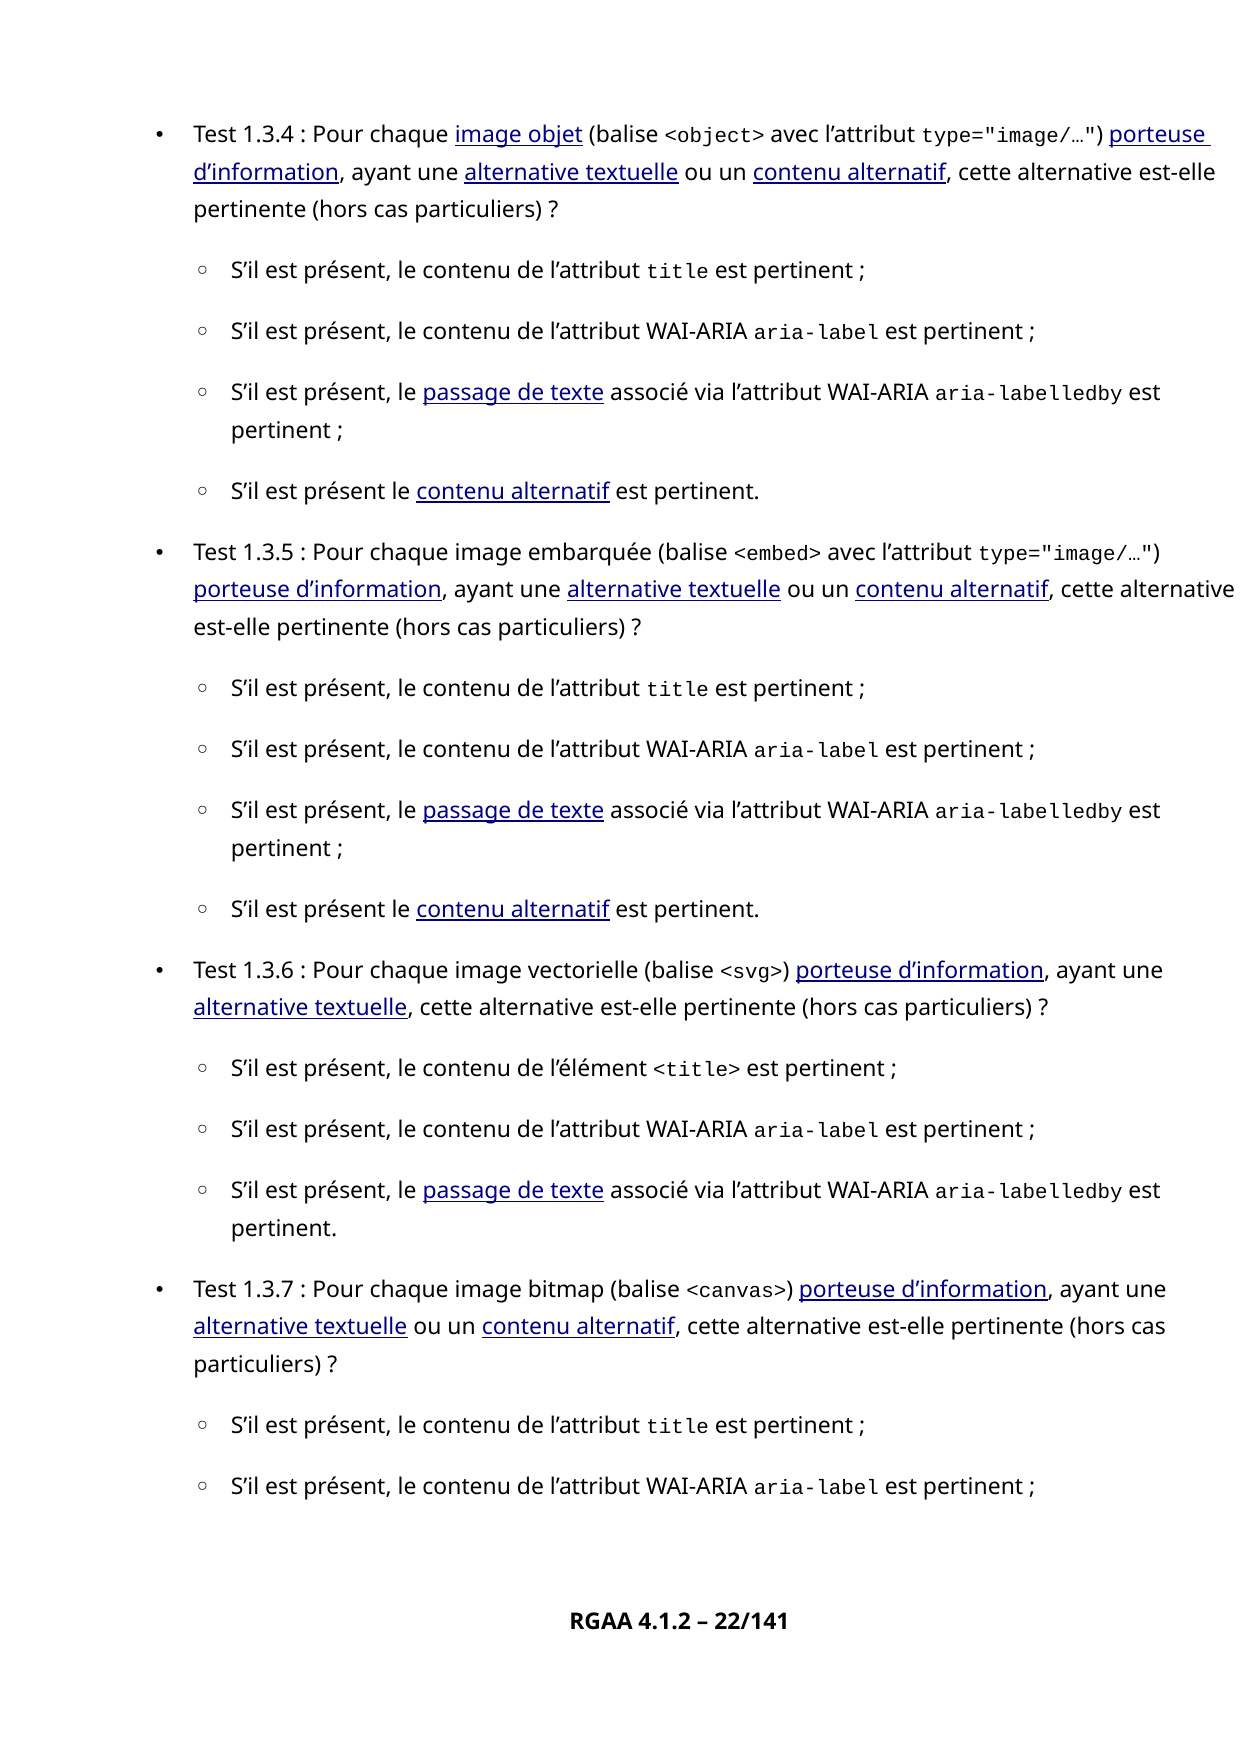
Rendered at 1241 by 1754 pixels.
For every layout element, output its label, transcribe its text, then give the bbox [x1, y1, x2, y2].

list S’il est présent le contenu alternatif est pertinent. [193, 892, 1240, 924]
list Test 1.3.4 : Pour chaque image objet (balise <object> avec l’attribut type="image/…") porteuse d’information, ayant une alternative textuelle ou un contenu alternatif, cette alternative est-elle pertinente (hors cas particuliers) ? [156, 118, 1240, 224]
list S’il est présent, le contenu de l’attribut WAI-ARIA aria-label est pertinent ; [193, 733, 1240, 764]
list S’il est présent, le contenu de l’attribut title est pertinent ; [193, 1409, 1240, 1440]
list S’il est présent, le contenu de l’attribut WAI-ARIA aria-label est pertinent ; [193, 1470, 1240, 1501]
list S’il est présent, le passage de texte associé via l’attribut WAI-ARIA aria-labelledby est pertinent. [193, 1174, 1240, 1243]
list S’il est présent, le contenu de l’attribut title est pertinent ; [193, 672, 1240, 703]
list S’il est présent, le contenu de l’élément <title> est pertinent ; [193, 1052, 1240, 1083]
list S’il est présent, le passage de texte associé via l’attribut WAI-ARIA aria-labelledby est pertinent ; [193, 794, 1240, 863]
list S’il est présent, le contenu de l’attribut WAI-ARIA aria-label est pertinent ; [193, 1113, 1240, 1144]
list Test 1.3.5 : Pour chaque image embarquée (balise <embed> avec l’attribut type="image/…") porteuse d’information, ayant une alternative textuelle ou un contenu alternatif, cette alternative est-elle pertinente (hors cas particuliers) ? [156, 536, 1240, 642]
list S’il est présent, le contenu de l’attribut WAI-ARIA aria-label est pertinent ; [193, 315, 1240, 346]
list Test 1.3.7 : Pour chaque image bitmap (balise <canvas>) porteuse d’information, ayant une alternative textuelle ou un contenu alternatif, cette alternative est-elle pertinente (hors cas particuliers) ? [156, 1273, 1240, 1379]
list Test 1.3.6 : Pour chaque image vectorielle (balise <svg>) porteuse d’information, ayant une alternative textuelle, cette alternative est-elle pertinente (hors cas particuliers) ? [156, 953, 1240, 1022]
list S’il est présent, le passage de texte associé via l’attribut WAI-ARIA aria-labelledby est pertinent ; [193, 376, 1240, 445]
list S’il est présent le contenu alternatif est pertinent. [193, 475, 1240, 506]
list S’il est présent, le contenu de l’attribut title est pertinent ; [193, 254, 1240, 285]
